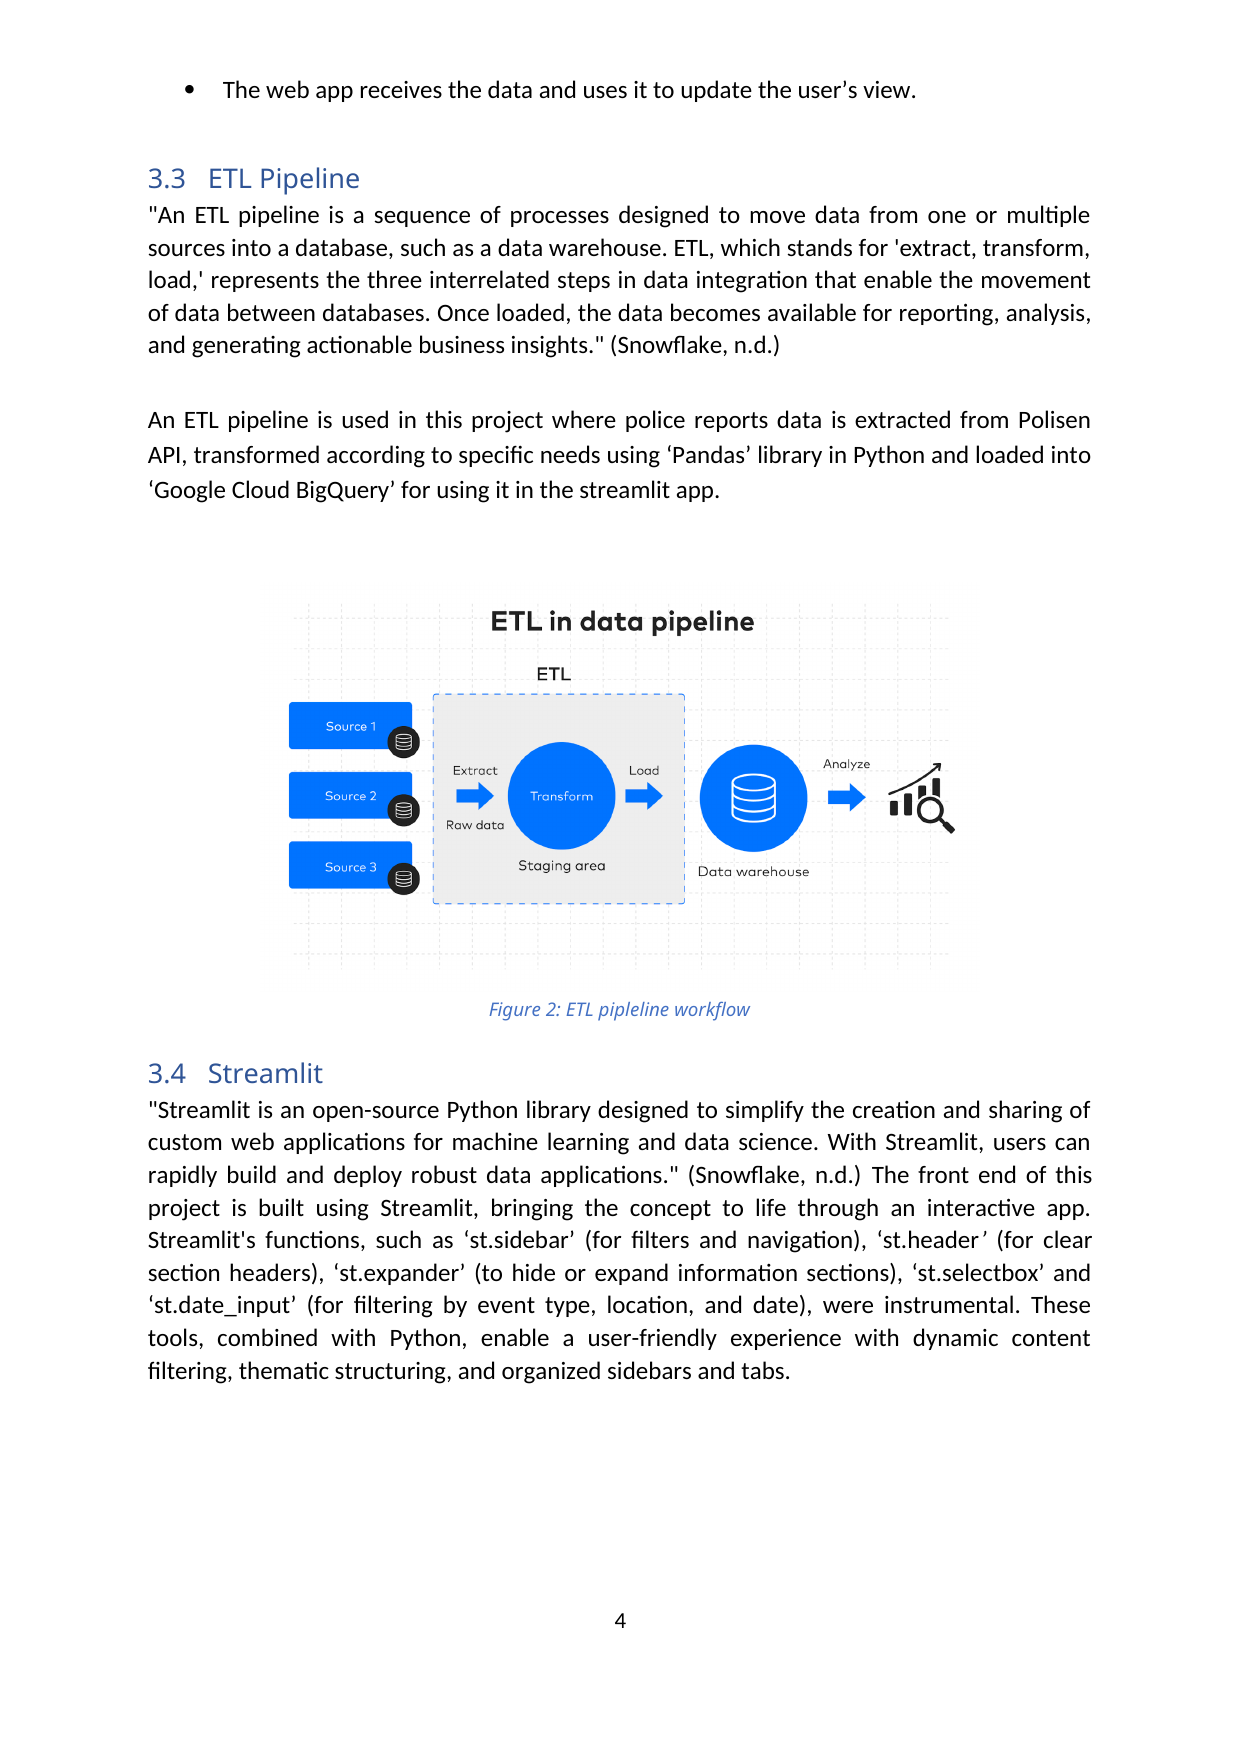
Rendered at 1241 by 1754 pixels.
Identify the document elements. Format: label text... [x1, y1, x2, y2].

text Figure 2: ETL pipleline workflow [148, 560, 1093, 1021]
text An ETL pipeline is used in this project where police reports data is extracted from Polisen API, transformed according to specific needs using ‘Pandas’ library in Python and loaded into ‘Google Cloud BigQuery’ for using it in the streamlit app. [148, 404, 1093, 505]
subtitle Streamlit [148, 1054, 1093, 1091]
subtitle ETL Pipeline [148, 160, 1093, 197]
text "An ETL pipeline is a sequence of processes designed to move data from one or multiple sources into a database, such as a data warehouse. ETL, which stands for 'extract, transform, load,' represents the three interrelated steps in data integration that enable the movement of data between databases. Once loaded, the data becomes available for reporting, analysis, and generating actionable business insights." (Snowflake, n.d.) [148, 199, 1093, 360]
text "Streamlit is an open-source Python library designed to simplify the creation and sharing of custom web applications for machine learning and data science. With Streamlit, users can rapidly build and deploy robust data applications." (Snowflake, n.d.) The front end of this project is built using Streamlit, bringing the concept to life through an interactive app. Streamlit's functions, such as ‘st.sidebar’ (for filters and navigation), ‘st.header’ (for clear section headers), ‘st.expander’ (to hide or expand information sections), ‘st.selectbox’ and ‘st.date_input’ (for filtering by event type, location, and date), were instrumental. These tools, combined with Python, enable a user-friendly experience with dynamic content filtering, thematic structuring, and organized sidebars and tabs. [148, 1094, 1093, 1385]
list The web app receives the data and uses it to update the user’s view. [185, 74, 1093, 104]
